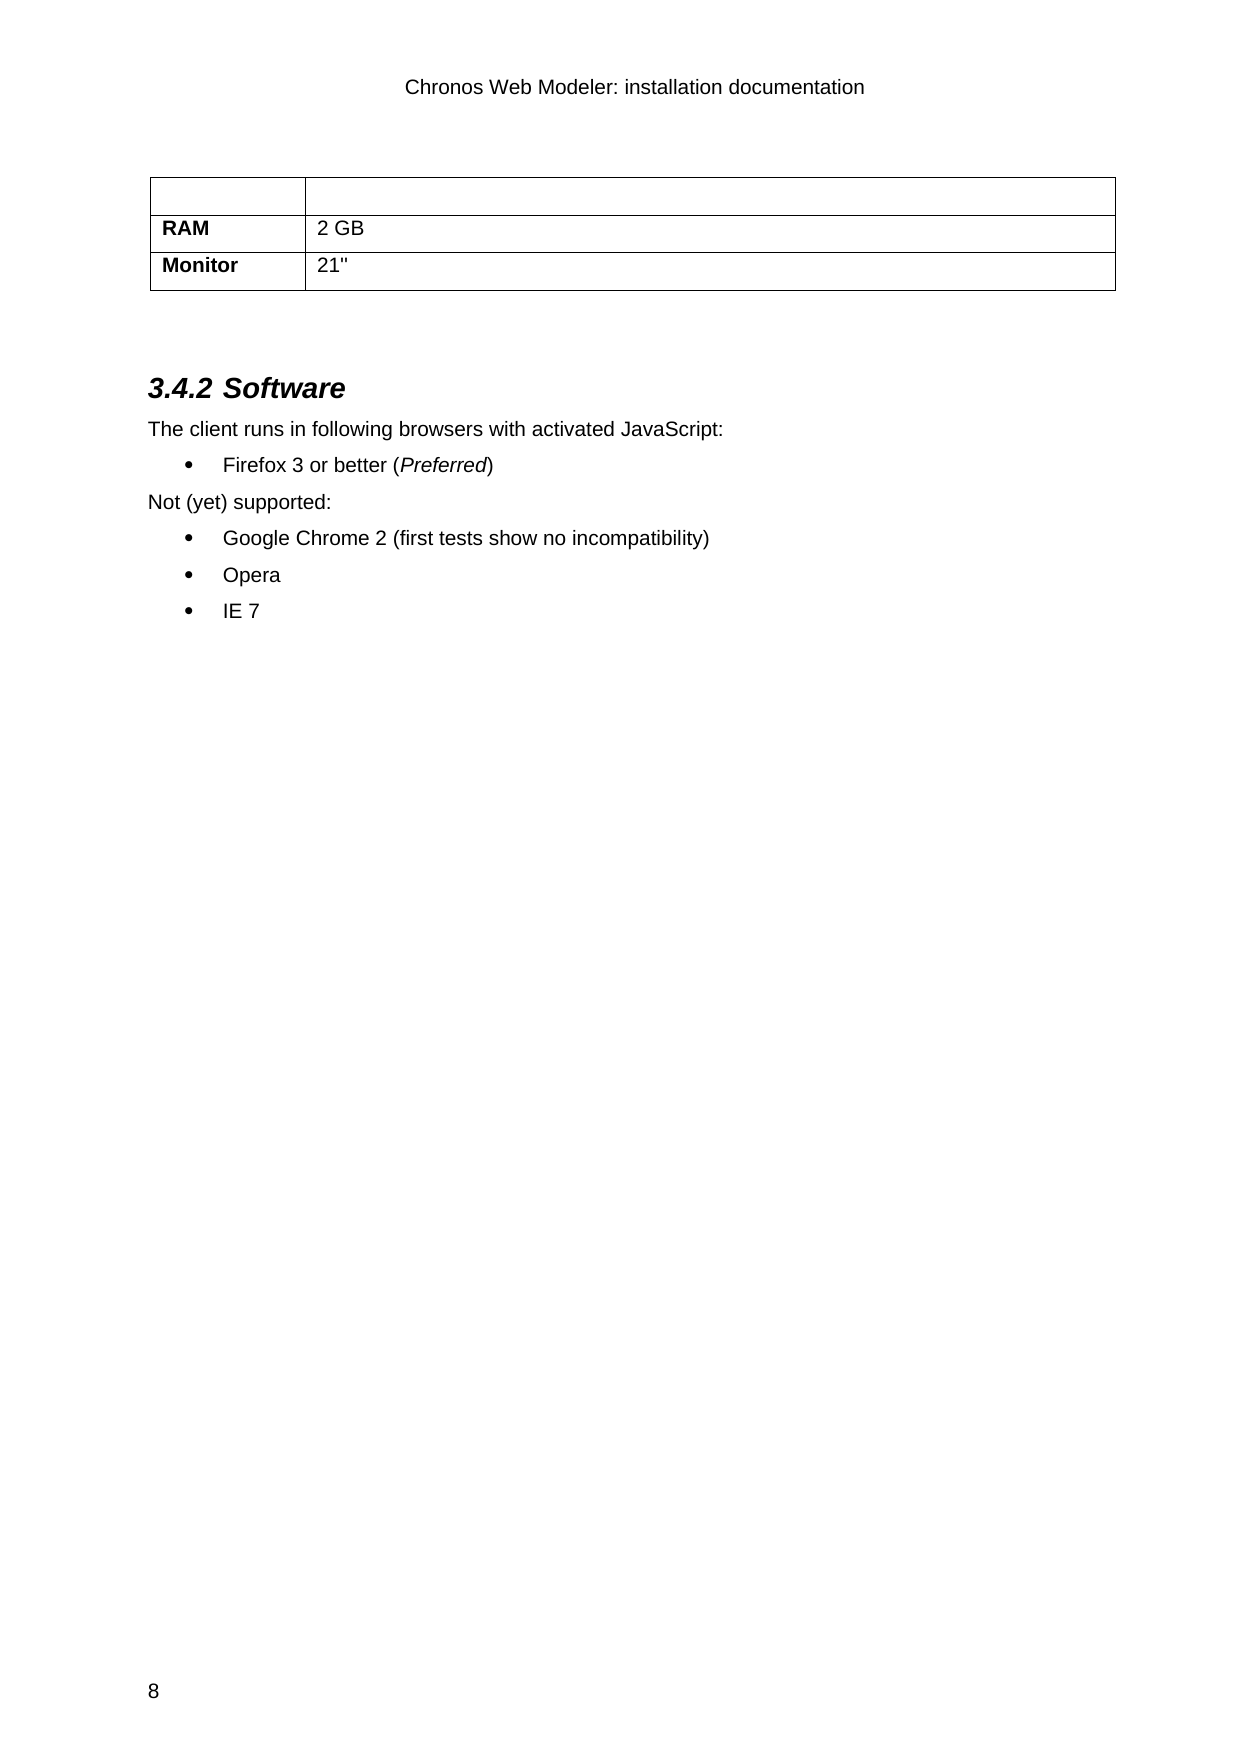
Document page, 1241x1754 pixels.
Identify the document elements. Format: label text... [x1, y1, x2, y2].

list IE 7 [185, 599, 1122, 623]
table_cell Monitor [151, 253, 305, 290]
list Firefox 3 or better (Preferred) [185, 453, 1122, 477]
table_cell RAM [151, 216, 305, 252]
table_cell [151, 178, 305, 215]
table_cell 2 GB [306, 216, 1115, 252]
text Not (yet) supported: [148, 490, 1122, 514]
text The client runs in following browsers with activated JavaScript: [148, 417, 1122, 441]
list Opera [185, 563, 1122, 587]
table_cell [306, 178, 1115, 215]
list Google Chrome 2 (first tests show no incompatibility) [185, 526, 1122, 550]
subtitle Software [148, 371, 1122, 405]
table_cell 21'' [306, 253, 1115, 290]
